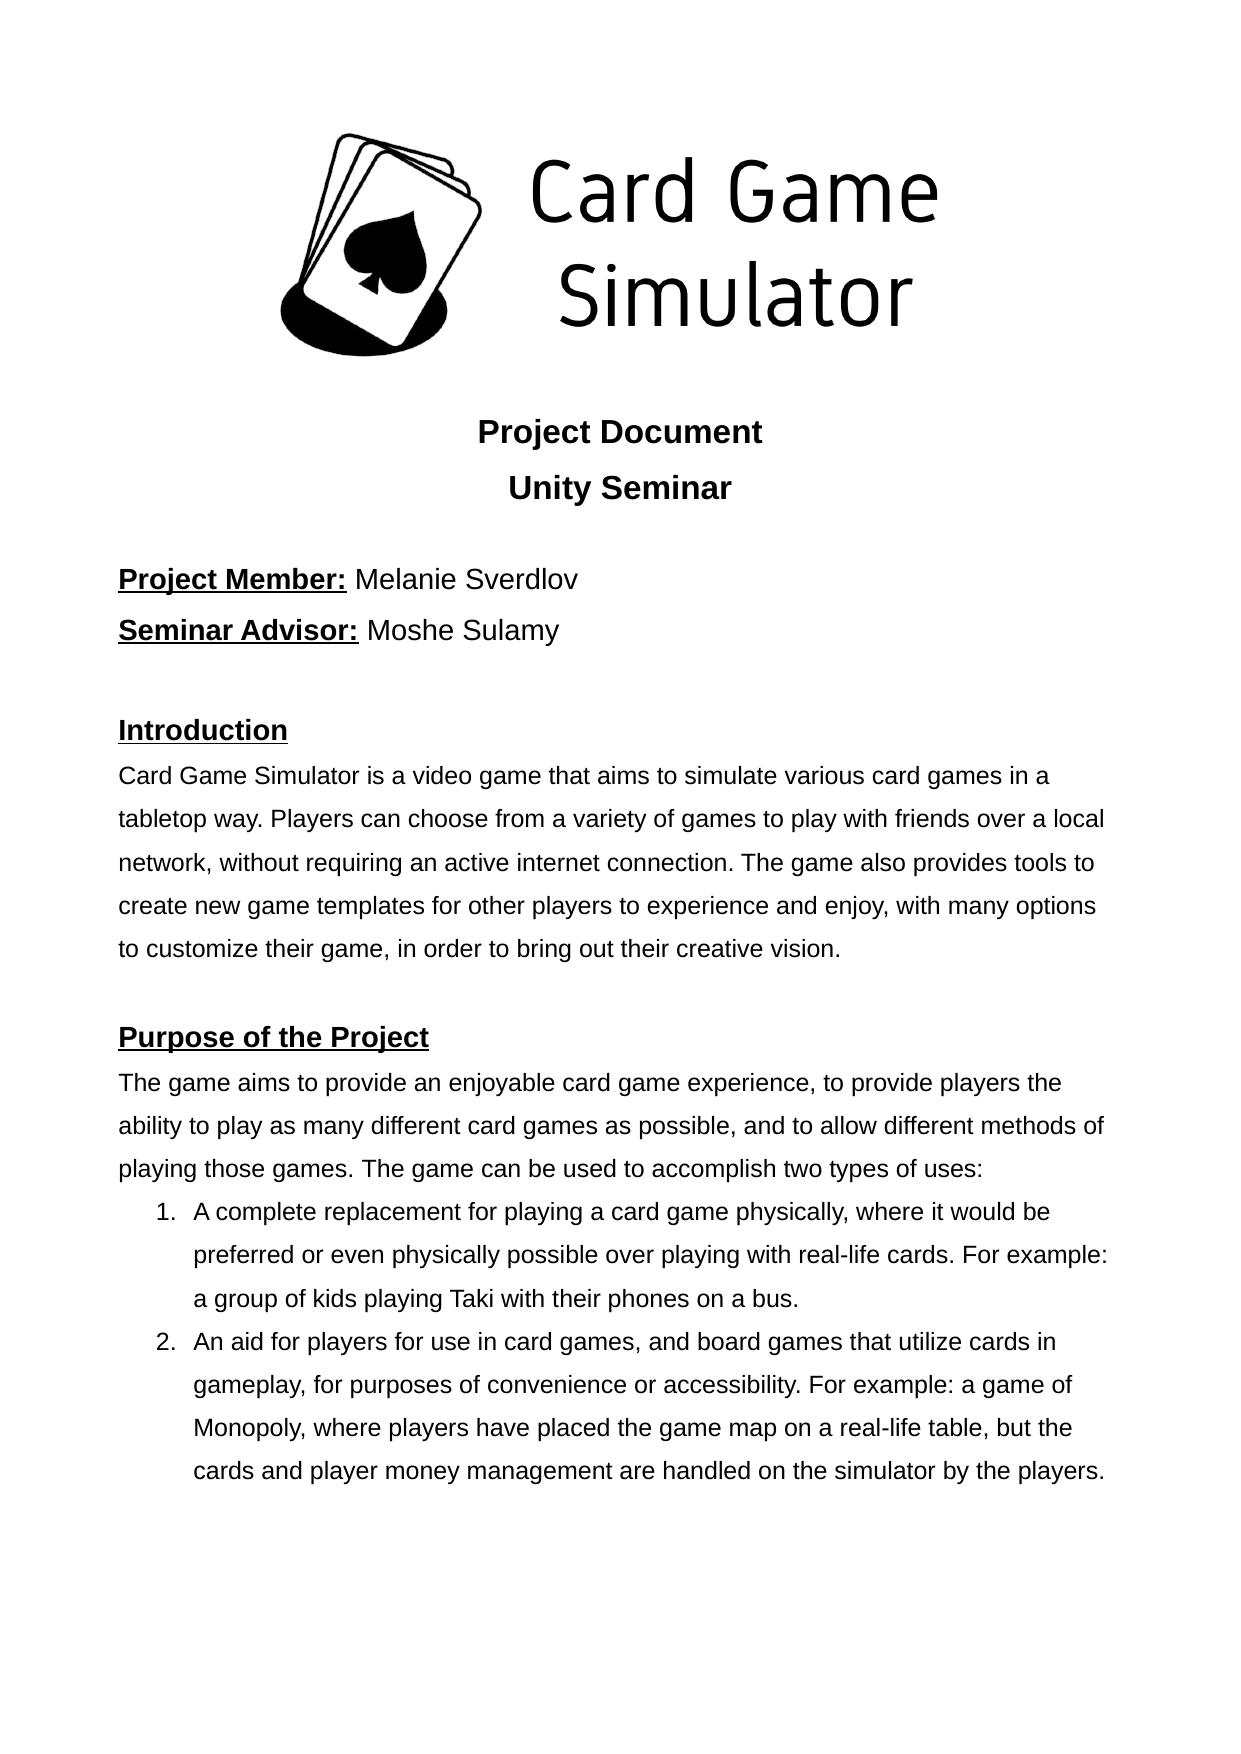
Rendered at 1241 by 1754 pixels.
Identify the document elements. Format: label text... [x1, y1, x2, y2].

text Unity Seminar [118, 468, 1122, 507]
text Project Member: Melanie Sverdlov [118, 562, 1122, 596]
list A complete replacement for playing a card game physically, where it would be preferred or even physically possible over playing with real-life cards. For example: a group of kids playing Taki with their phones on a bus. [156, 1197, 1122, 1312]
text Seminar Advisor: Moshe Sulamy [118, 613, 1122, 646]
picture [121, 35, 1119, 455]
text Purpose of the Project The game aims to provide an enjoyable card game experience, to provide players the ability to play as many different card games as possible, and to allow different methods of playing those games. The game can be used to accomplish two types of uses: [118, 1020, 1122, 1183]
text Introduction Card Game Simulator is a video game that aims to simulate various card games in a tabletop way. Players can choose from a variety of games to play with friends over a local network, without requiring an active internet connection. The game also provides tools to create new game templates for other players to experience and enjoy, with many options to customize their game, in order to bring out their creative vision. [118, 713, 1122, 1006]
list An aid for players for use in card games, and board games that utilize cards in gameplay, for purposes of convenience or accessibility. For example: a game of Monopoly, where players have placed the game map on a real-life table, but the cards and player money management are handled on the simulator by the players. [156, 1327, 1122, 1528]
